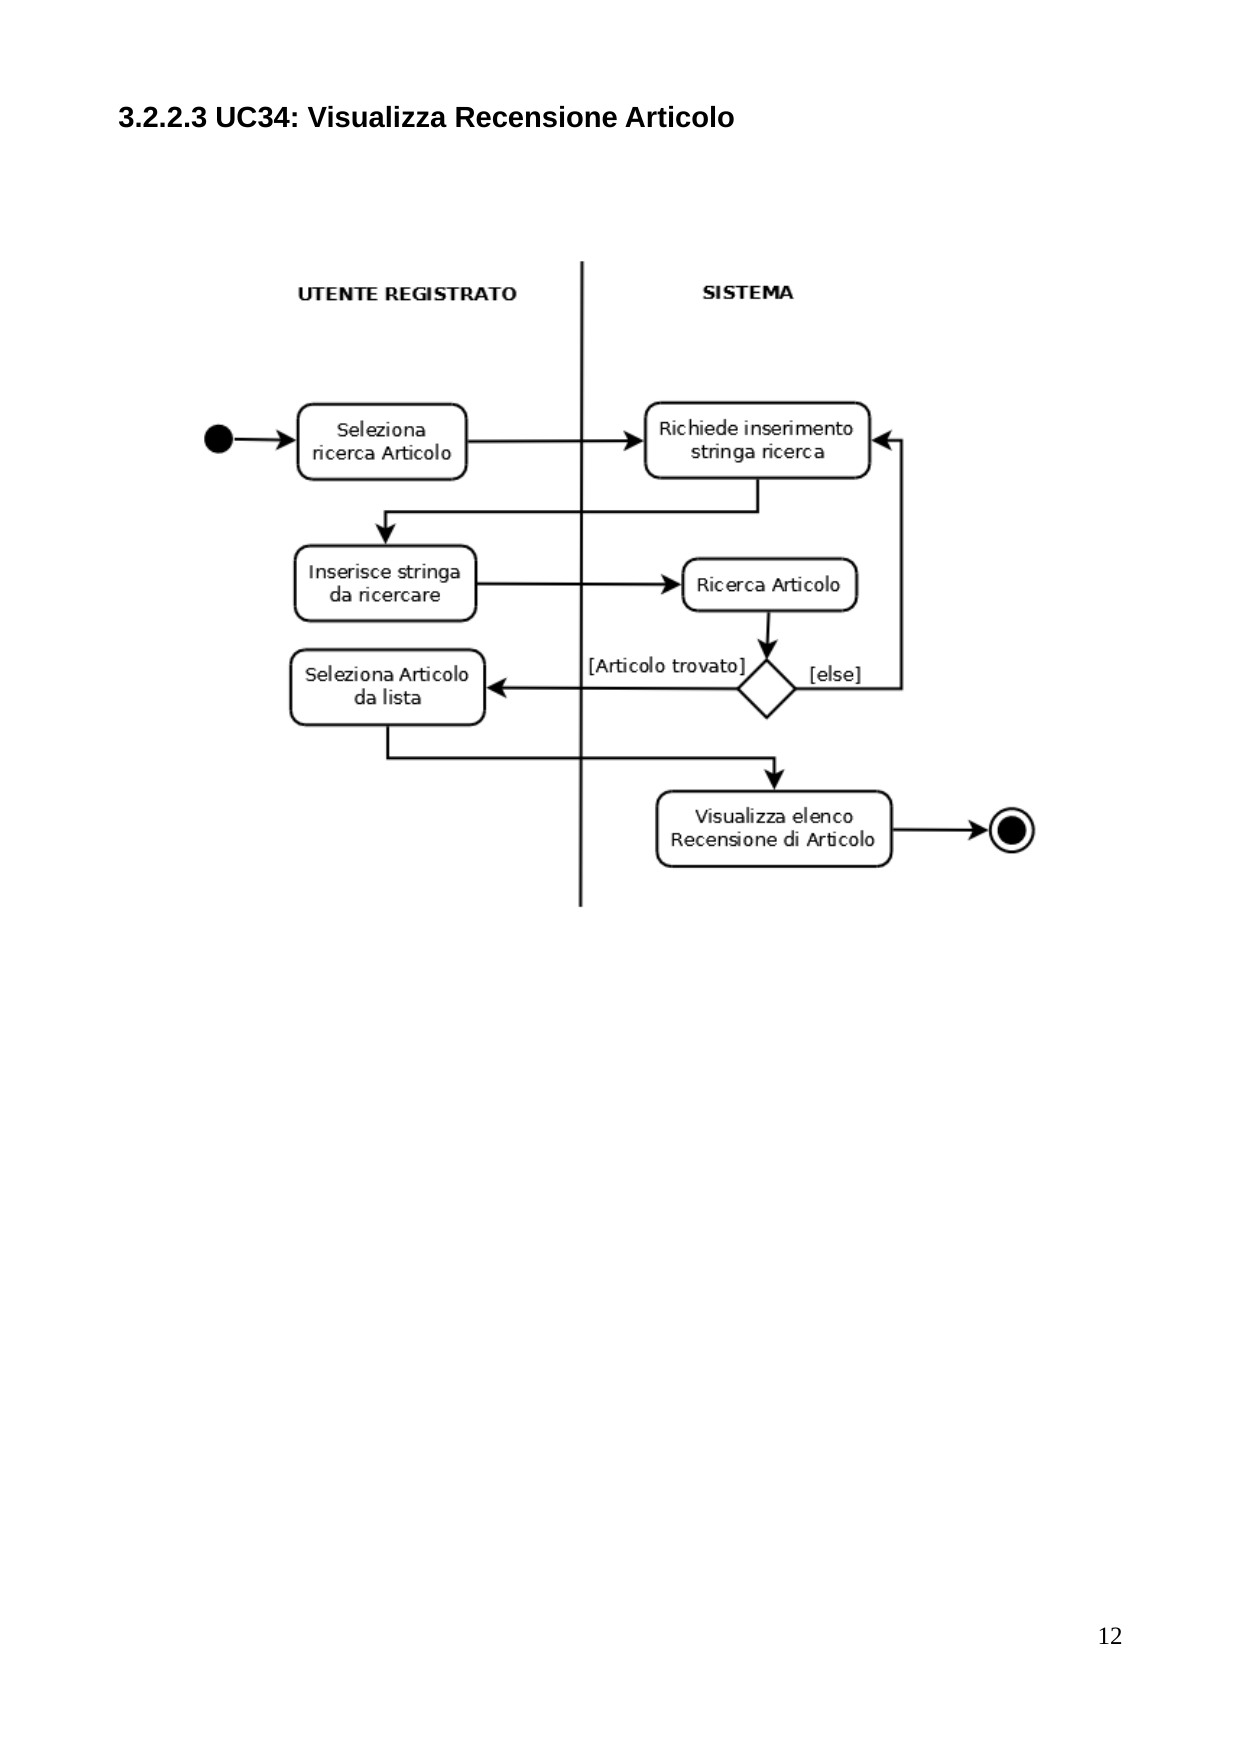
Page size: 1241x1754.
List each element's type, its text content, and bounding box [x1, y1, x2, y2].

subtitle 3.2.2.3 UC34: Visualizza Recensione Articolo [118, 100, 1122, 133]
